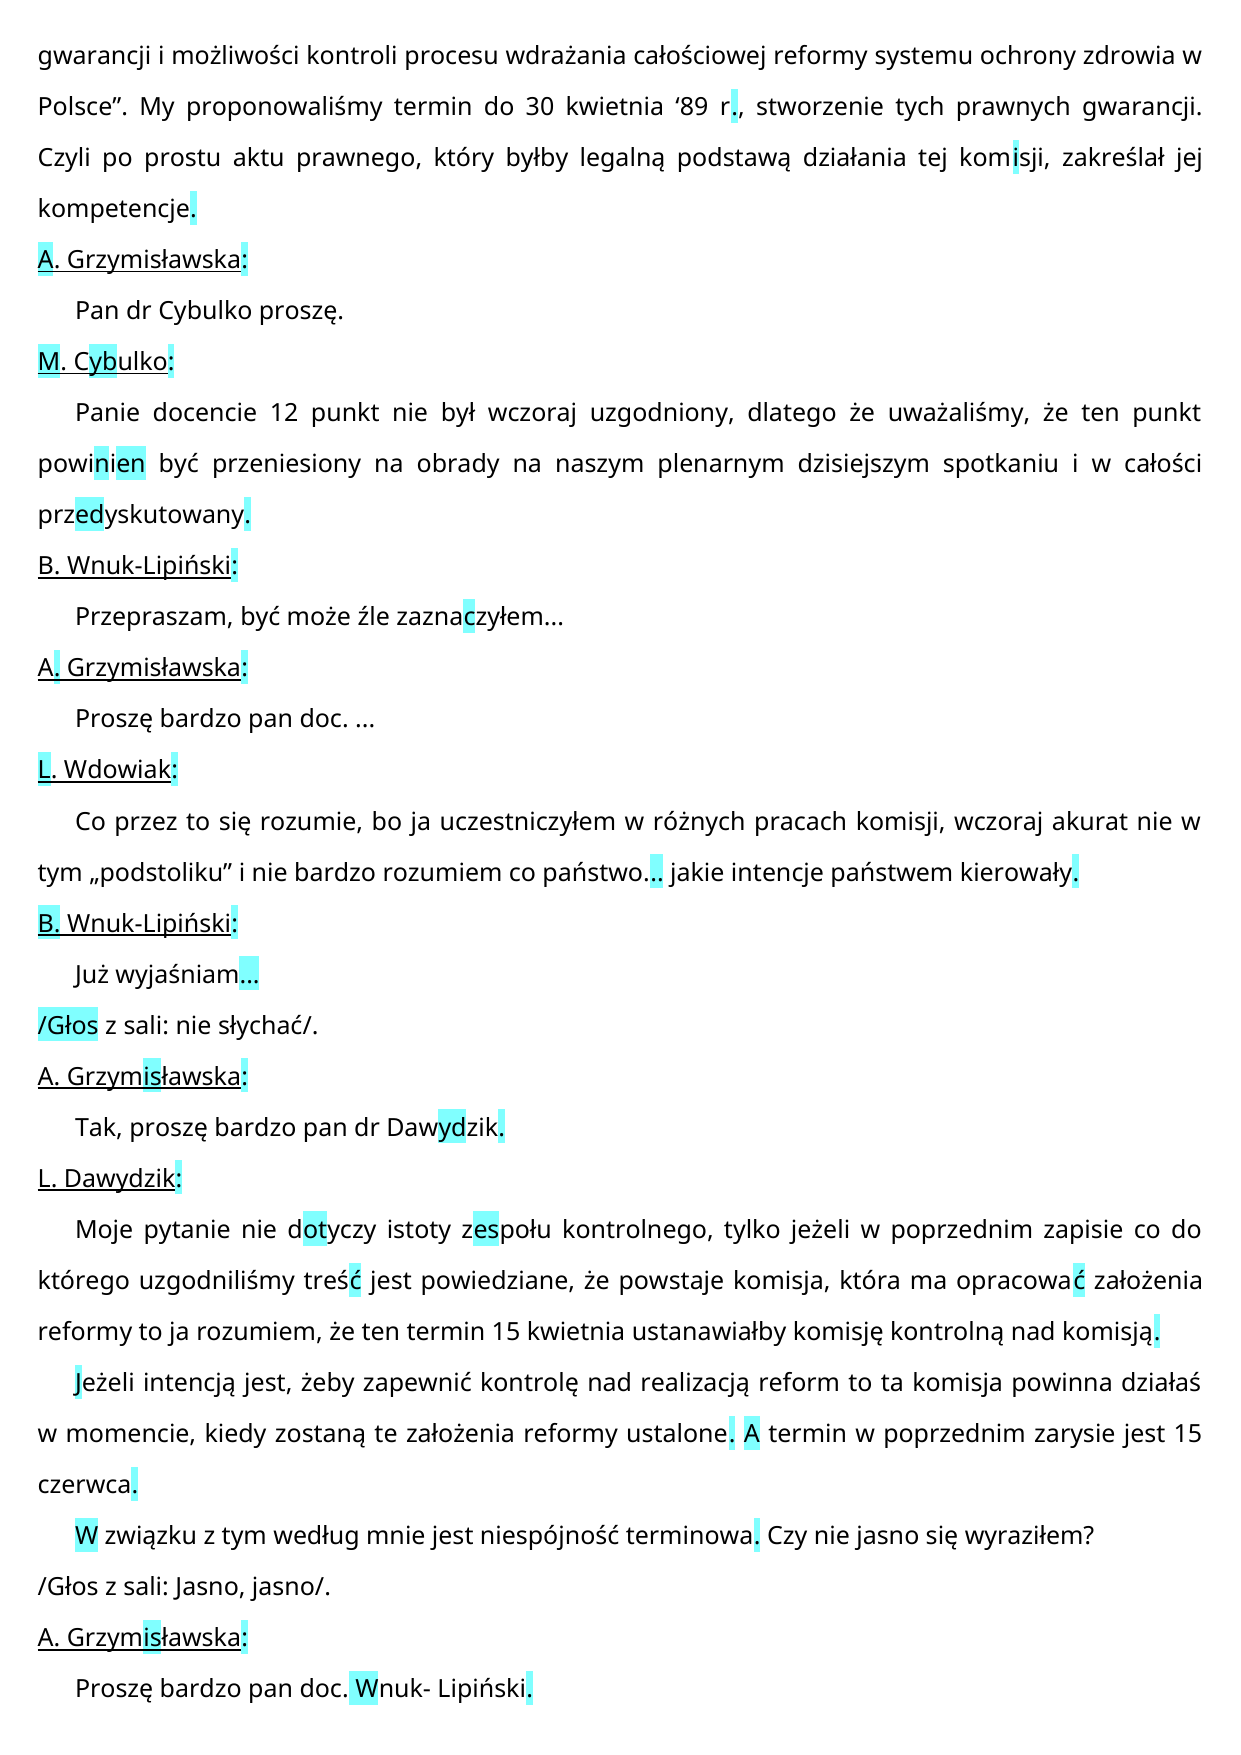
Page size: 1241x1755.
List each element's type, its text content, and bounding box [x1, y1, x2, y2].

text /Głos z sali: Jasno, jasno/. [37, 1569, 1203, 1603]
text L. Wdowiak: [37, 752, 1203, 786]
text Proszę bardzo pan doc. ... [37, 701, 1203, 735]
text Jeżeli intencją jest, żeby zapewnić kontrolę nad realizacją reform to ta komisja powinna działaś w momencie, kiedy zostaną te założenia reformy ustalone. A termin w poprzednim zarysie jest 15 czerwca. [37, 1364, 1203, 1501]
text Moje pytanie nie dotyczy istoty zespołu kontrolnego, tylko jeżeli w poprzednim zapisie co do którego uzgodniliśmy treść jest powiedziane, że powstaje komisja, która ma opracować założenia reformy to ja rozumiem, że ten termin 15 kwietnia ustanawiałby komisję kontrolną nad komisją. [37, 1211, 1203, 1348]
text A. Grzymisławska: [37, 242, 1203, 276]
text Proszę bardzo pan doc. Wnuk- Lipiński. [37, 1671, 1203, 1705]
text L. Dawydzik: [37, 1160, 1203, 1194]
text A. Grzymisławska: [37, 1620, 1203, 1654]
text Już wyjaśniam... [37, 956, 1203, 990]
text /Głos z sali: nie słychać/. [37, 1007, 1203, 1041]
text B. Wnuk-Lipiński: [37, 548, 1203, 582]
text W związku z tym według mnie jest niespójność terminowa. Czy nie jasno się wyraziłem? [37, 1518, 1203, 1552]
text Co przez to się rozumie, bo ja uczestniczyłem w różnych pracach komisji, wczoraj akurat nie w tym „podstoliku” i nie bardzo rozumiem co państwo... jakie intencje państwem kierowały. [37, 803, 1203, 888]
text Pan dr Cybulko proszę. [37, 293, 1203, 327]
text A. Grzymisławska: [37, 1058, 1203, 1092]
text Tak, proszę bardzo pan dr Dawydzik. [37, 1109, 1203, 1143]
text M. Cybulko: [37, 344, 1203, 378]
text A. Grzymisławska: [37, 650, 1203, 684]
text gwarancji i możliwości kontroli procesu wdrażania całościowej reformy systemu ochrony zdrowia w Polsce”. My proponowaliśmy termin do 30 kwietnia ‘89 r., stworzenie tych prawnych gwarancji. Czyli po prostu aktu prawnego, który byłby legalną podstawą działania tej komisji, zakreślał jej kompetencje. [37, 37, 1203, 225]
text Przepraszam, być może źle zaznaczyłem... [37, 599, 1203, 633]
text B. Wnuk-Lipiński: [37, 905, 1203, 939]
text Panie docencie 12 punkt nie był wczoraj uzgodniony, dlatego że uważaliśmy, że ten punkt powinien być przeniesiony na obrady na naszym plenarnym dzisiejszym spotkaniu i w całości przedyskutowany. [37, 395, 1203, 531]
